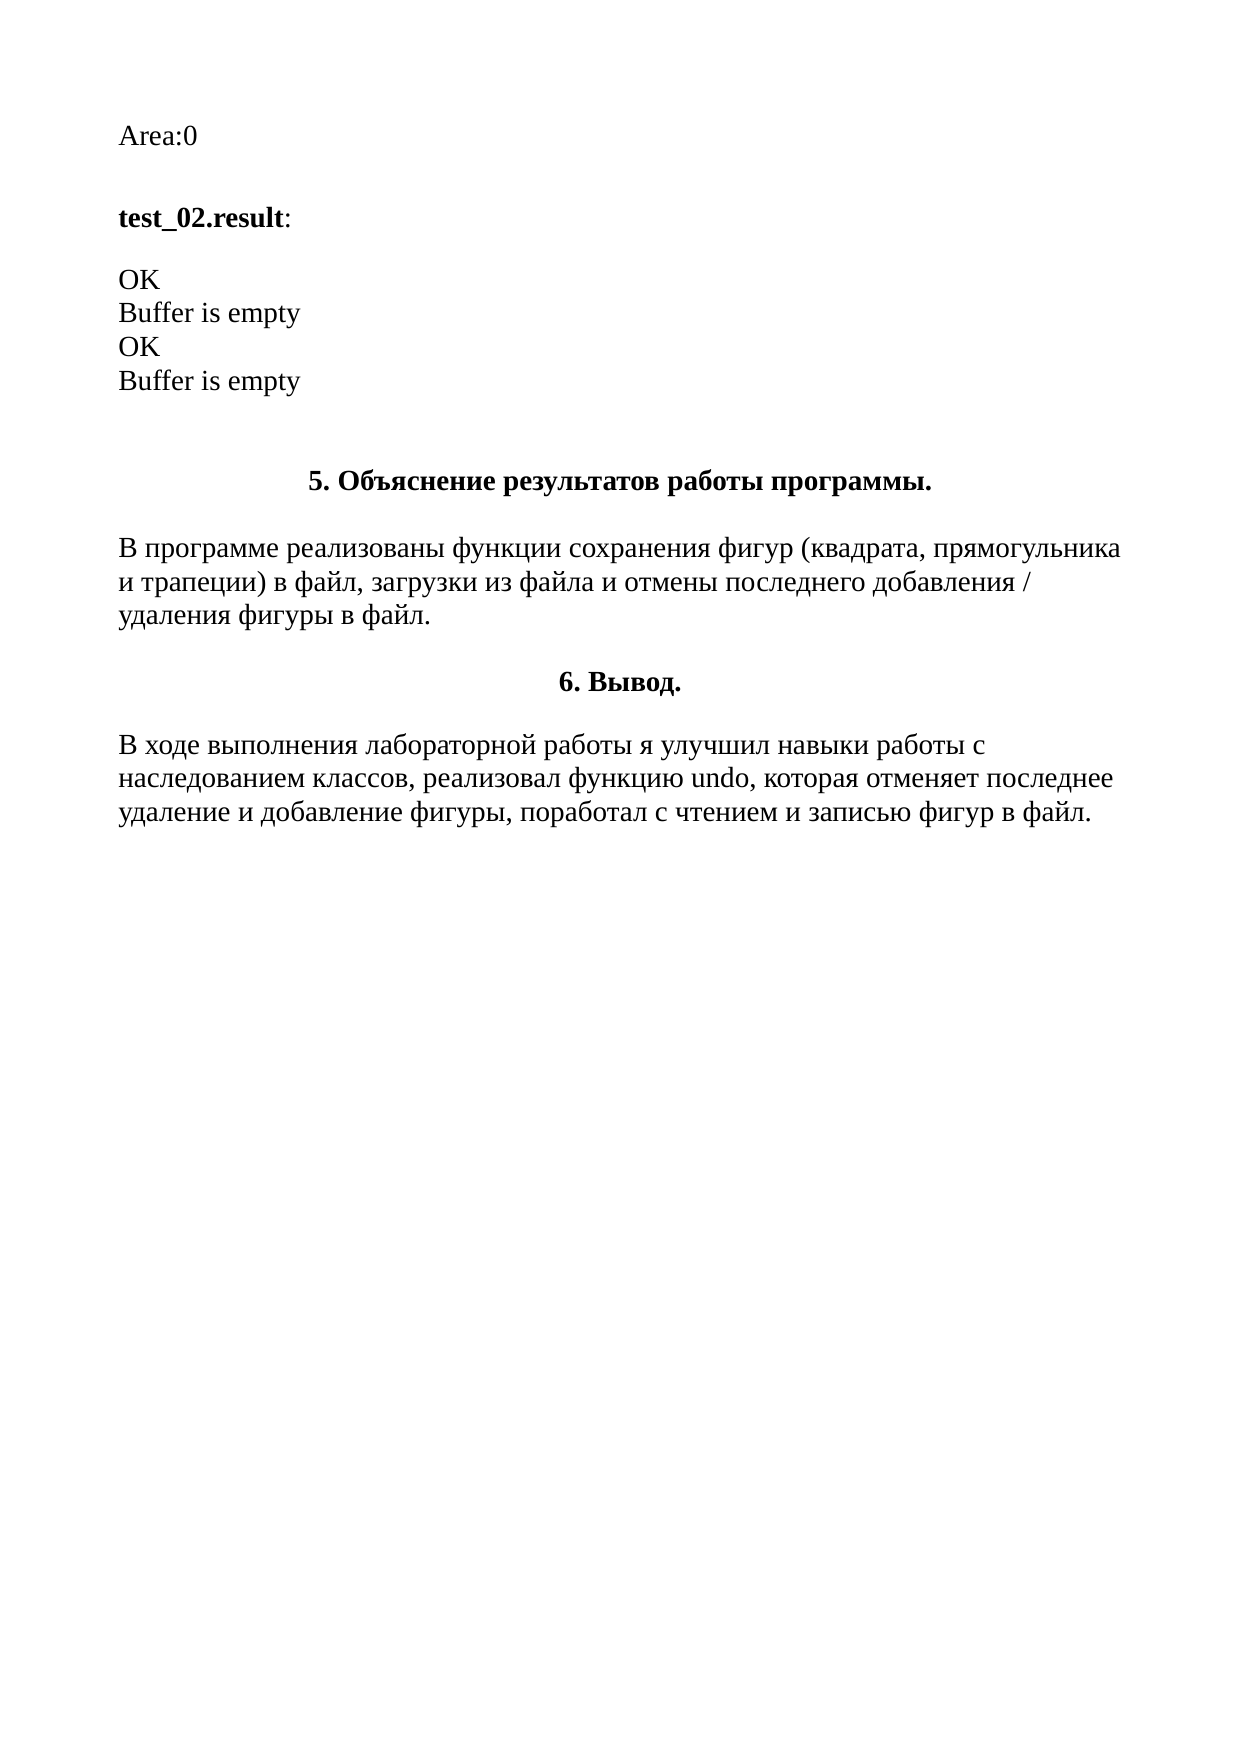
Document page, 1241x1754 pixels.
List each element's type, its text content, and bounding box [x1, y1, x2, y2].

text В ходе выполнения лабораторной работы я улучшил навыки работы с наследованием классов, реализовал функцию undo, которая отменяет последнее удаление и добавление фигуры, поработал с чтением и записью фигур в файл. [118, 727, 1122, 827]
text test_02.result: [118, 200, 1122, 233]
text 6. Вывод. [118, 664, 1122, 698]
text 5. Объяснение результатов работы программы. [118, 463, 1122, 497]
text В программе реализованы функции сохранения фигур (квадрата, прямогульника и трапеции) в файл, загрузки из файла и отмены последнего добавления / удаления фигуры в файл. [118, 530, 1122, 631]
text Area:0 [118, 118, 1122, 152]
text OK [118, 329, 1122, 363]
text Buffer is empty [118, 296, 1122, 329]
text OK [118, 262, 1122, 296]
text Buffer is empty [118, 363, 1122, 396]
